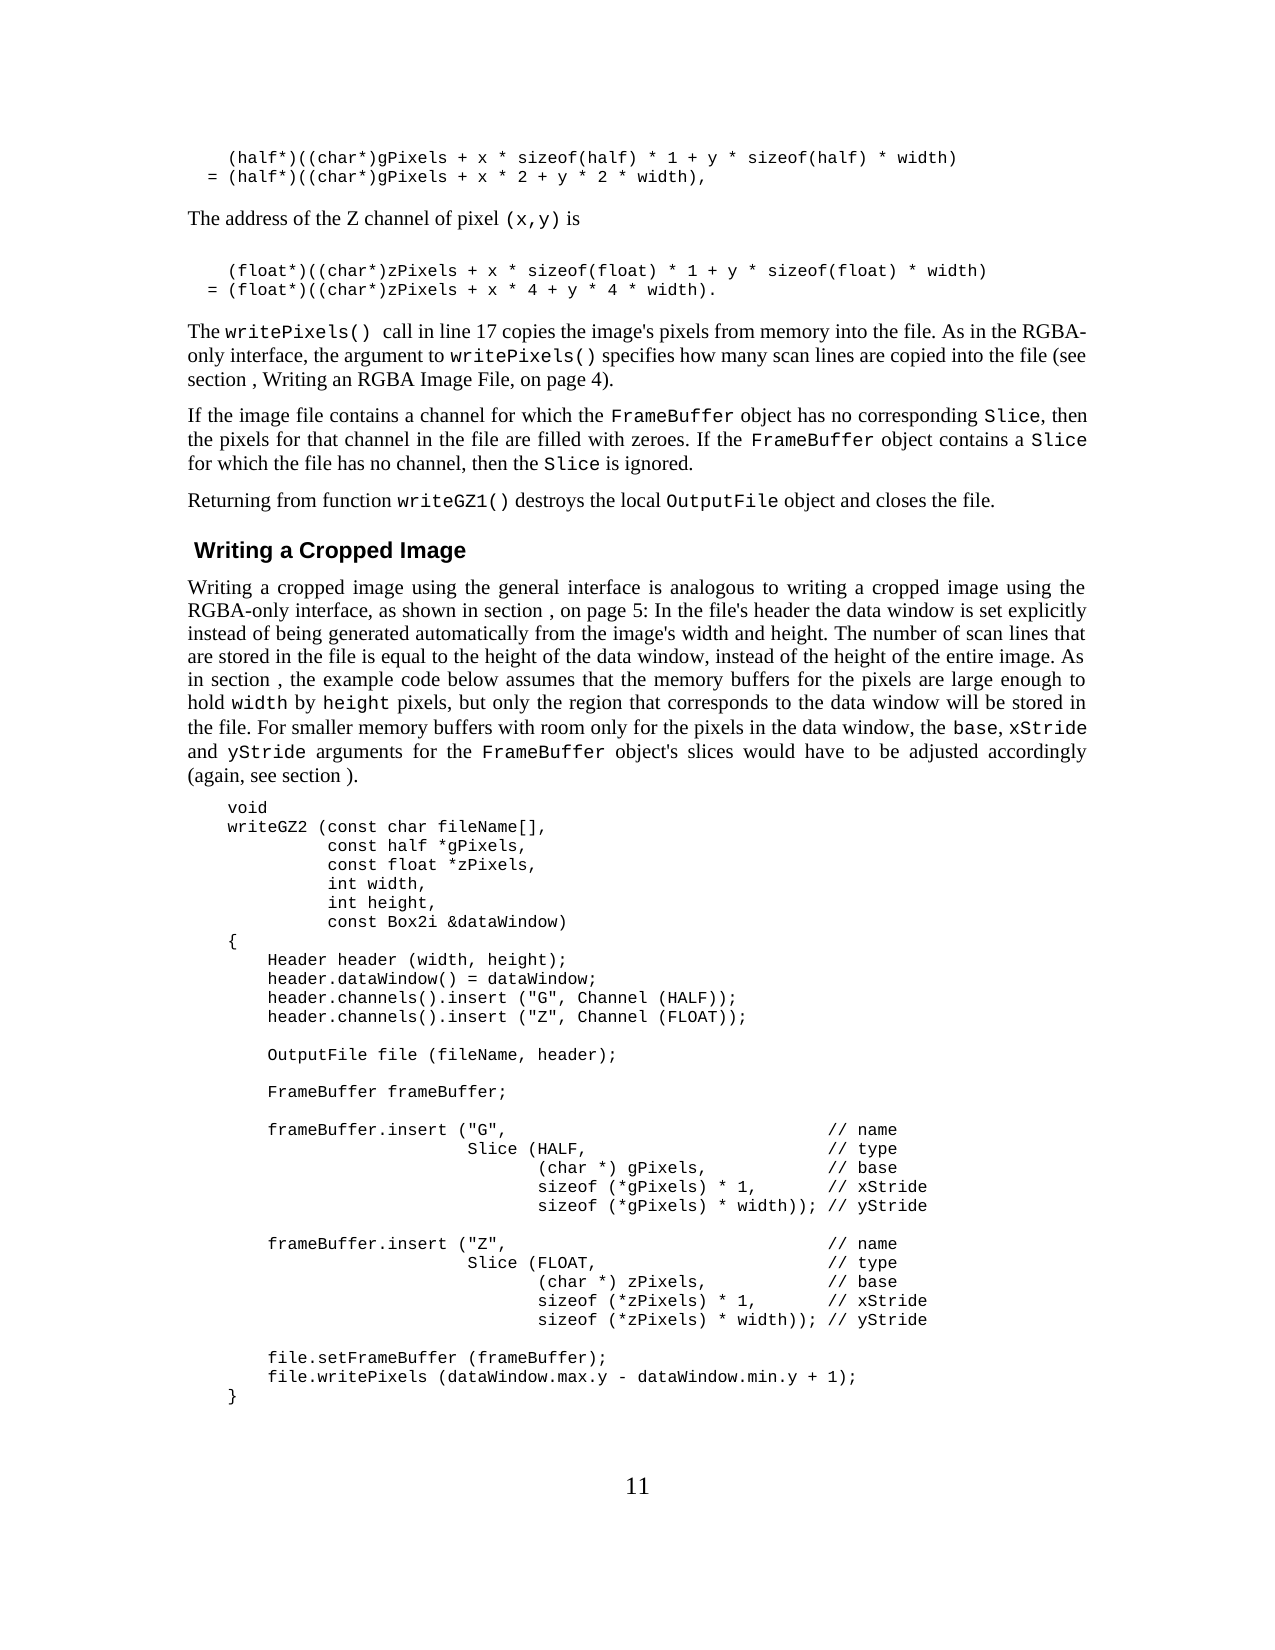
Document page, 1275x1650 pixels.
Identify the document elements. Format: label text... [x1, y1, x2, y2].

text The writePixels() call in line 17 copies the image's pixels from memory into the file. As in the RGBA-only interface, the argument to writePixels() specifies how many scan lines are copied into the file (see section 2.1, Writing an RGBA Image File, on page 3). [187, 319, 1087, 391]
text header.dataWindow() = dataWindow; [187, 970, 1087, 989]
text header.channels().insert ("G", Channel (HALF)); [187, 989, 1087, 1008]
text sizeof (*gPixels) * 1, // xStride [187, 1179, 1087, 1198]
text If the image file contains a channel for which the FrameBuffer object has no corresponding Slice, then the pixels for that channel in the file are filled with zeroes. If the FrameBuffer object contains a Slice for which the file has no channel, then the Slice is ignored. [187, 403, 1087, 476]
text Writing a cropped image using the general interface is analogous to writing a cropped image using the RGBA-only interface, as shown in section 2.2, on page 4: In the file's header the data window is set explicitly instead of being generated automatically from the image's width and height. The number of scan lines that are stored in the file is equal to the height of the data window, instead of the height of the entire image. As in section 2.2, the example code below assumes that the memory buffers for the pixels are large enough to hold width by height pixels, but only the region that corresponds to the data window will be stored in the file. For smaller memory buffers with room only for the pixels in the data window, the base, xStride and yStride arguments for the FrameBuffer object's slices would have to be adjusted accordingly (again, see section 2.2). [187, 576, 1087, 787]
text sizeof (*zPixels) * width)); // yStride [187, 1311, 1087, 1330]
text { [187, 932, 1087, 951]
text writeGZ2 (const char fileName[], [187, 818, 1087, 837]
text Returning from function writeGZ1() destroys the local OutputFile object and closes the file. [187, 489, 1087, 513]
text int width, [187, 875, 1087, 894]
text const float *zPixels, [187, 856, 1087, 875]
text sizeof (*zPixels) * 1, // xStride [187, 1292, 1087, 1311]
text frameBuffer.insert ("G", // name [187, 1122, 1087, 1141]
text } [187, 1387, 1087, 1406]
text = (half*)((char*)gPixels + x * 2 + y * 2 * width), [187, 169, 1087, 188]
text Slice (FLOAT, // type [187, 1254, 1087, 1273]
subtitle Writing a Cropped Image [187, 538, 1087, 564]
text const half *gPixels, [187, 837, 1087, 856]
text header.channels().insert ("Z", Channel (FLOAT)); [187, 1008, 1087, 1027]
text int height, [187, 894, 1087, 913]
text sizeof (*gPixels) * width)); // yStride [187, 1198, 1087, 1217]
text void [187, 799, 1087, 818]
text FrameBuffer frameBuffer; [187, 1084, 1087, 1103]
text Header header (width, height); [187, 951, 1087, 970]
text frameBuffer.insert ("Z", // name [187, 1236, 1087, 1254]
text file.setFrameBuffer (frameBuffer); [187, 1349, 1087, 1368]
text (half*)((char*)gPixels + x * sizeof(half) * 1 + y * sizeof(half) * width) [187, 150, 1087, 169]
text = (float*)((char*)zPixels + x * 4 + y * 4 * width). [187, 282, 1087, 301]
text file.writePixels (dataWindow.max.y - dataWindow.min.y + 1); [187, 1368, 1087, 1387]
text (float*)((char*)zPixels + x * sizeof(float) * 1 + y * sizeof(float) * width) [187, 263, 1087, 282]
text (char *) zPixels, // base [187, 1273, 1087, 1292]
text Slice (HALF, // type [187, 1141, 1087, 1160]
text (char *) gPixels, // base [187, 1160, 1087, 1179]
text The address of the Z channel of pixel (x,y) is [187, 207, 1087, 231]
text const Box2i &dataWindow) [187, 913, 1087, 932]
text OutputFile file (fileName, header); [187, 1046, 1087, 1065]
